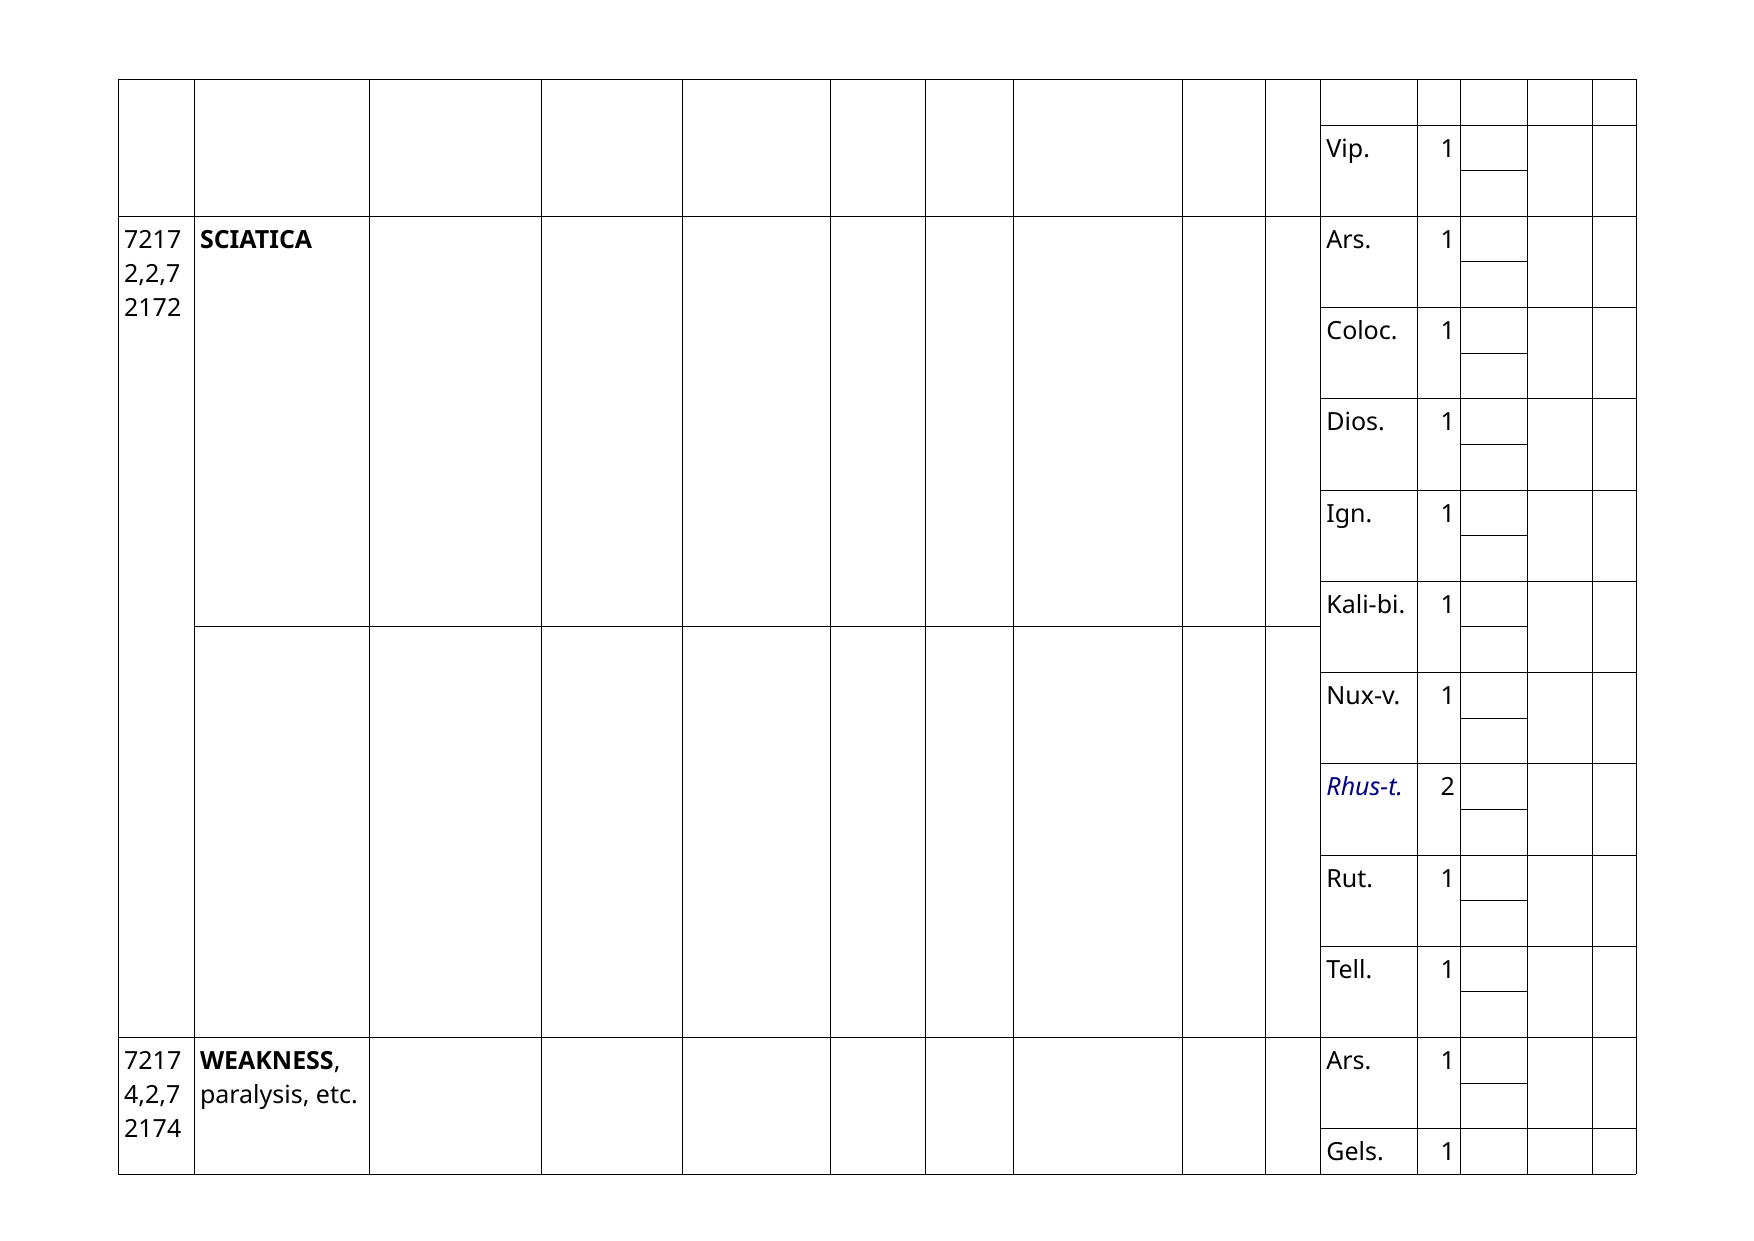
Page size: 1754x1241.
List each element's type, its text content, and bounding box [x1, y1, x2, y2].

table_cell [1461, 126, 1527, 170]
table_cell [1593, 764, 1636, 854]
table_cell [1593, 1038, 1636, 1128]
table_cell [1183, 217, 1265, 626]
table_cell [926, 80, 1013, 216]
table_cell [1266, 217, 1320, 626]
table_cell [1528, 80, 1592, 124]
table_cell [1528, 764, 1592, 854]
table_cell [1461, 1129, 1527, 1174]
table_cell [1321, 80, 1417, 124]
table_cell [1183, 80, 1265, 216]
table_cell [683, 80, 830, 216]
table_cell 72174,2,72174 [119, 1038, 194, 1174]
table_cell [1593, 308, 1636, 398]
table_cell [1593, 399, 1636, 489]
table_cell [1461, 992, 1527, 1037]
table_cell [1266, 80, 1320, 216]
table_cell [1014, 1038, 1182, 1174]
table_cell [831, 1038, 925, 1174]
table_cell [1528, 308, 1592, 398]
table_cell [831, 80, 925, 216]
table_cell [1461, 445, 1527, 489]
table_cell [1014, 80, 1182, 216]
table_cell 1 [1418, 126, 1460, 216]
table_cell Coloc. [1321, 308, 1417, 398]
table_cell [1528, 217, 1592, 307]
table_cell 1 [1418, 399, 1460, 489]
table_cell [1461, 171, 1527, 216]
table_cell [1528, 673, 1592, 763]
table_cell Dios. [1321, 399, 1417, 489]
table_cell [195, 627, 369, 1037]
table_cell [1461, 399, 1527, 444]
table_cell [542, 627, 682, 1037]
table_cell [1461, 947, 1527, 991]
table_cell [1528, 491, 1592, 581]
table_cell [683, 217, 830, 626]
table_cell Ars. [1321, 1038, 1417, 1128]
table_cell Ars. [1321, 217, 1417, 307]
table_cell 1 [1418, 1038, 1460, 1128]
table_cell Rut. [1321, 856, 1417, 946]
table_cell [1461, 1084, 1527, 1128]
table_cell [1528, 399, 1592, 489]
table_cell [831, 627, 925, 1037]
table_cell [1461, 262, 1527, 307]
table_cell [542, 1038, 682, 1174]
table_cell [926, 217, 1013, 626]
table_cell 1 [1418, 491, 1460, 581]
table_cell [1461, 217, 1527, 261]
table_cell Kali-bi. [1321, 582, 1417, 672]
table_cell [1593, 217, 1636, 307]
table_cell Rhus-t. [1321, 764, 1417, 854]
table_cell [1461, 582, 1527, 626]
table_cell [1528, 947, 1592, 1037]
table_cell [1461, 1038, 1527, 1083]
table_cell Nux-v. [1321, 673, 1417, 763]
table_cell [1593, 80, 1636, 124]
table_cell weakness, paralysis, etc. [195, 1038, 369, 1174]
table_cell [1461, 491, 1527, 535]
table_cell [370, 1038, 541, 1174]
table_cell [1461, 719, 1527, 763]
table_cell [1014, 217, 1182, 626]
table_cell [1528, 856, 1592, 946]
table_cell [1014, 627, 1182, 1037]
table_cell [1461, 673, 1527, 718]
table_cell 1 [1418, 582, 1460, 672]
table_cell [1593, 856, 1636, 946]
table_cell 1 [1418, 217, 1460, 307]
table_cell Gels. [1321, 1129, 1417, 1174]
table_cell 1 [1418, 308, 1460, 398]
table_cell [1266, 1038, 1320, 1174]
table_cell Tell. [1321, 947, 1417, 1037]
table_cell [1593, 947, 1636, 1037]
table_cell [370, 627, 541, 1037]
table_cell [1461, 627, 1527, 672]
table_cell 72172,2,72172 [119, 217, 194, 1037]
table_cell [1183, 627, 1265, 1037]
table_cell [542, 217, 682, 626]
table_cell [1461, 810, 1527, 854]
table_cell [542, 80, 682, 216]
table_cell 1 [1418, 1129, 1460, 1174]
table_cell [1528, 1038, 1592, 1128]
table_cell [1461, 856, 1527, 900]
table_cell [683, 627, 830, 1037]
table_cell 1 [1418, 856, 1460, 946]
table_cell Vip. [1321, 126, 1417, 216]
table_cell [119, 80, 194, 216]
table_cell sciatica [195, 217, 369, 626]
table_cell [1266, 627, 1320, 1037]
table_cell [195, 80, 369, 216]
table_cell [1528, 1129, 1592, 1174]
table_cell [1593, 491, 1636, 581]
table_cell [926, 627, 1013, 1037]
table_cell [1461, 536, 1527, 581]
table_cell [1593, 673, 1636, 763]
table_cell [683, 1038, 830, 1174]
table_cell [1528, 126, 1592, 216]
table_cell [370, 217, 541, 626]
table_cell 2 [1418, 764, 1460, 854]
table_cell [1593, 582, 1636, 672]
table_cell [370, 80, 541, 216]
table_cell [1528, 582, 1592, 672]
table_cell [1461, 308, 1527, 353]
table_cell [1418, 80, 1460, 124]
table_cell [1183, 1038, 1265, 1174]
table_cell [1461, 764, 1527, 809]
table_cell [926, 1038, 1013, 1174]
table_cell 1 [1418, 673, 1460, 763]
table_cell [1461, 354, 1527, 398]
table_cell [1593, 1129, 1636, 1174]
table_cell Ign. [1321, 491, 1417, 581]
table_cell [1461, 901, 1527, 946]
table_cell [1461, 80, 1527, 124]
table_cell 1 [1418, 947, 1460, 1037]
table_cell [831, 217, 925, 626]
table_cell [1593, 126, 1636, 216]
